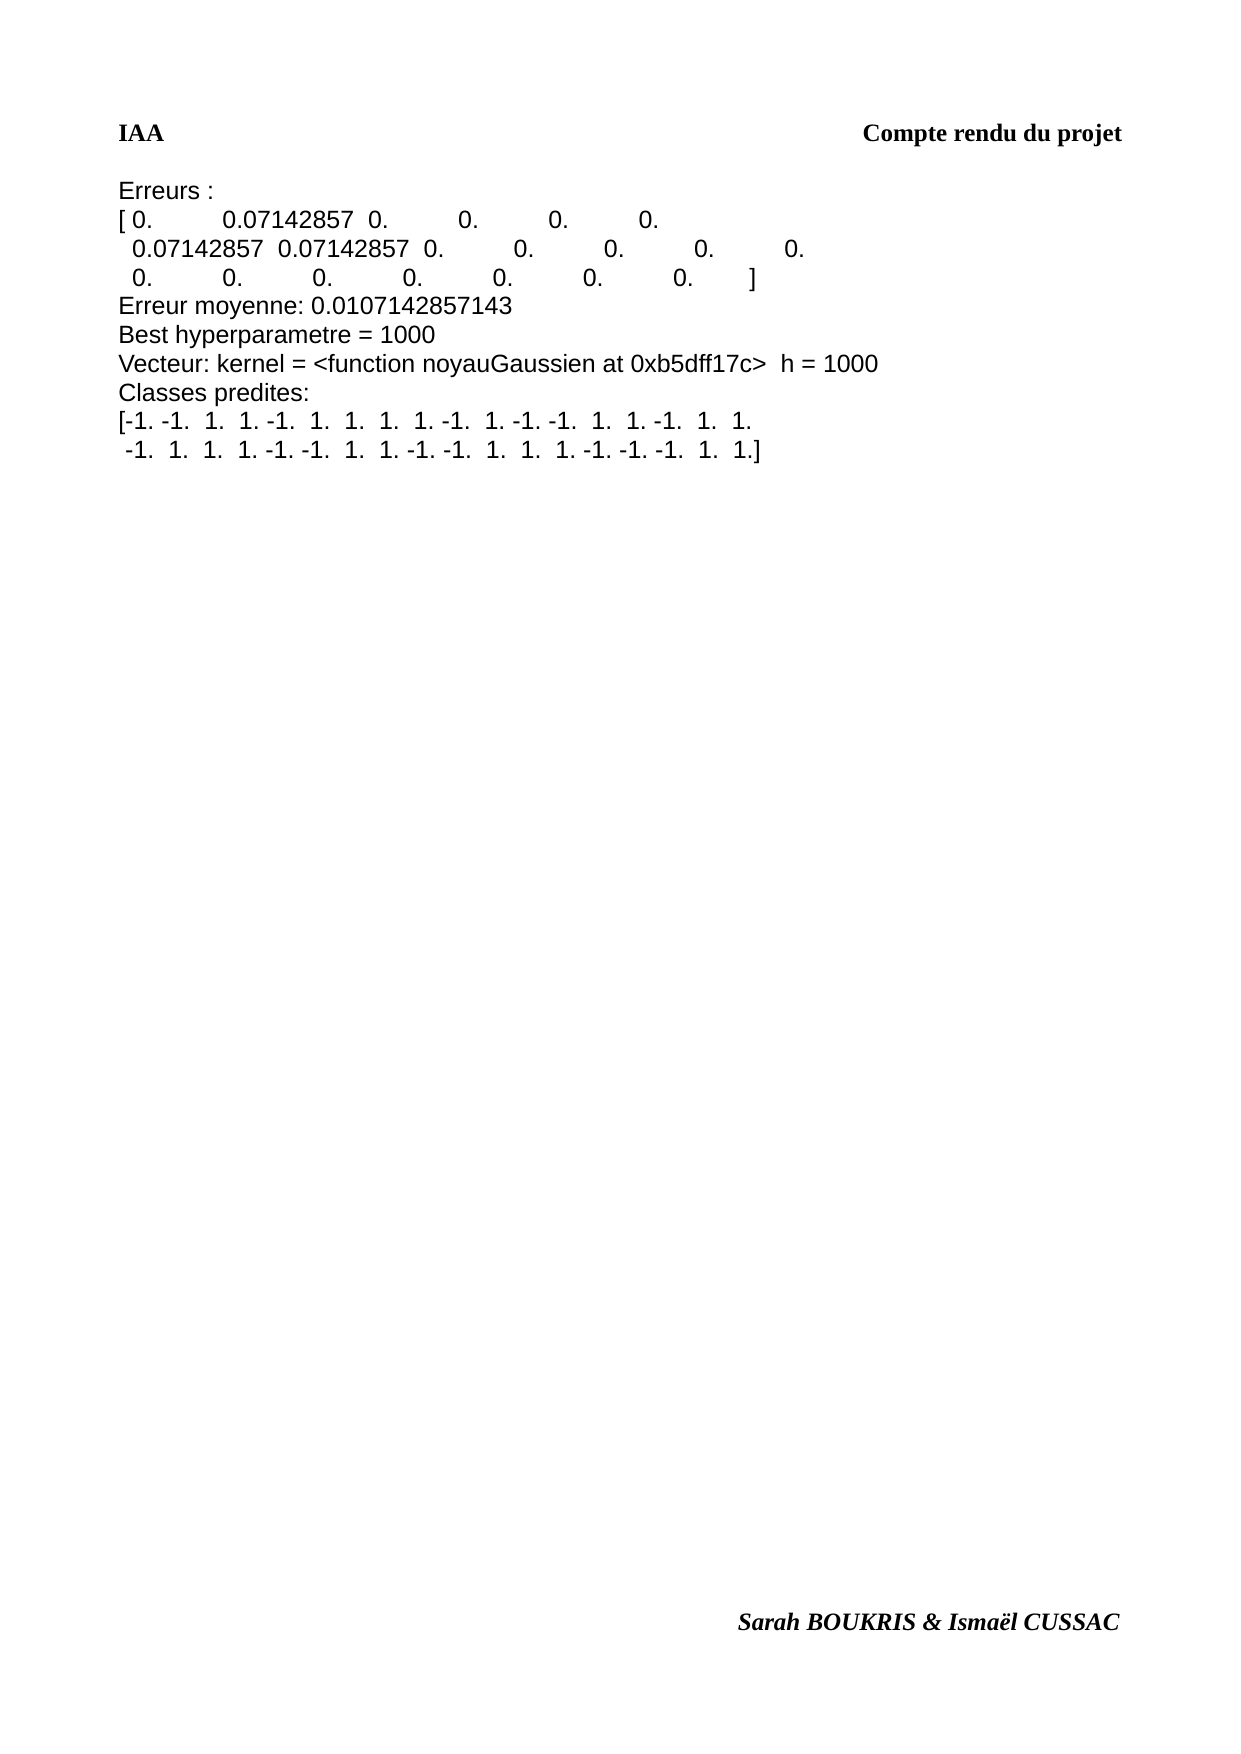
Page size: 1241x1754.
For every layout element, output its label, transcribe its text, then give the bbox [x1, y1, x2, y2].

text -1. 1. 1. 1. -1. -1. 1. 1. -1. -1. 1. 1. 1. -1. -1. -1. 1. 1.] [118, 435, 1122, 464]
text Erreurs : [118, 176, 1122, 205]
text Classes predites: [118, 378, 1122, 406]
text 0.07142857 0.07142857 0. 0. 0. 0. 0. [118, 234, 1122, 263]
text Vecteur: kernel = <function noyauGaussien at 0xb5dff17c> h = 1000 [118, 349, 1122, 378]
text Erreur moyenne: 0.0107142857143 [118, 291, 1122, 320]
text [-1. -1. 1. 1. -1. 1. 1. 1. 1. -1. 1. -1. -1. 1. 1. -1. 1. 1. [118, 406, 1122, 435]
text Best hyperparametre = 1000 [118, 320, 1122, 349]
text 0. 0. 0. 0. 0. 0. 0. ] [118, 263, 1122, 291]
text [ 0. 0.07142857 0. 0. 0. 0. [118, 205, 1122, 234]
